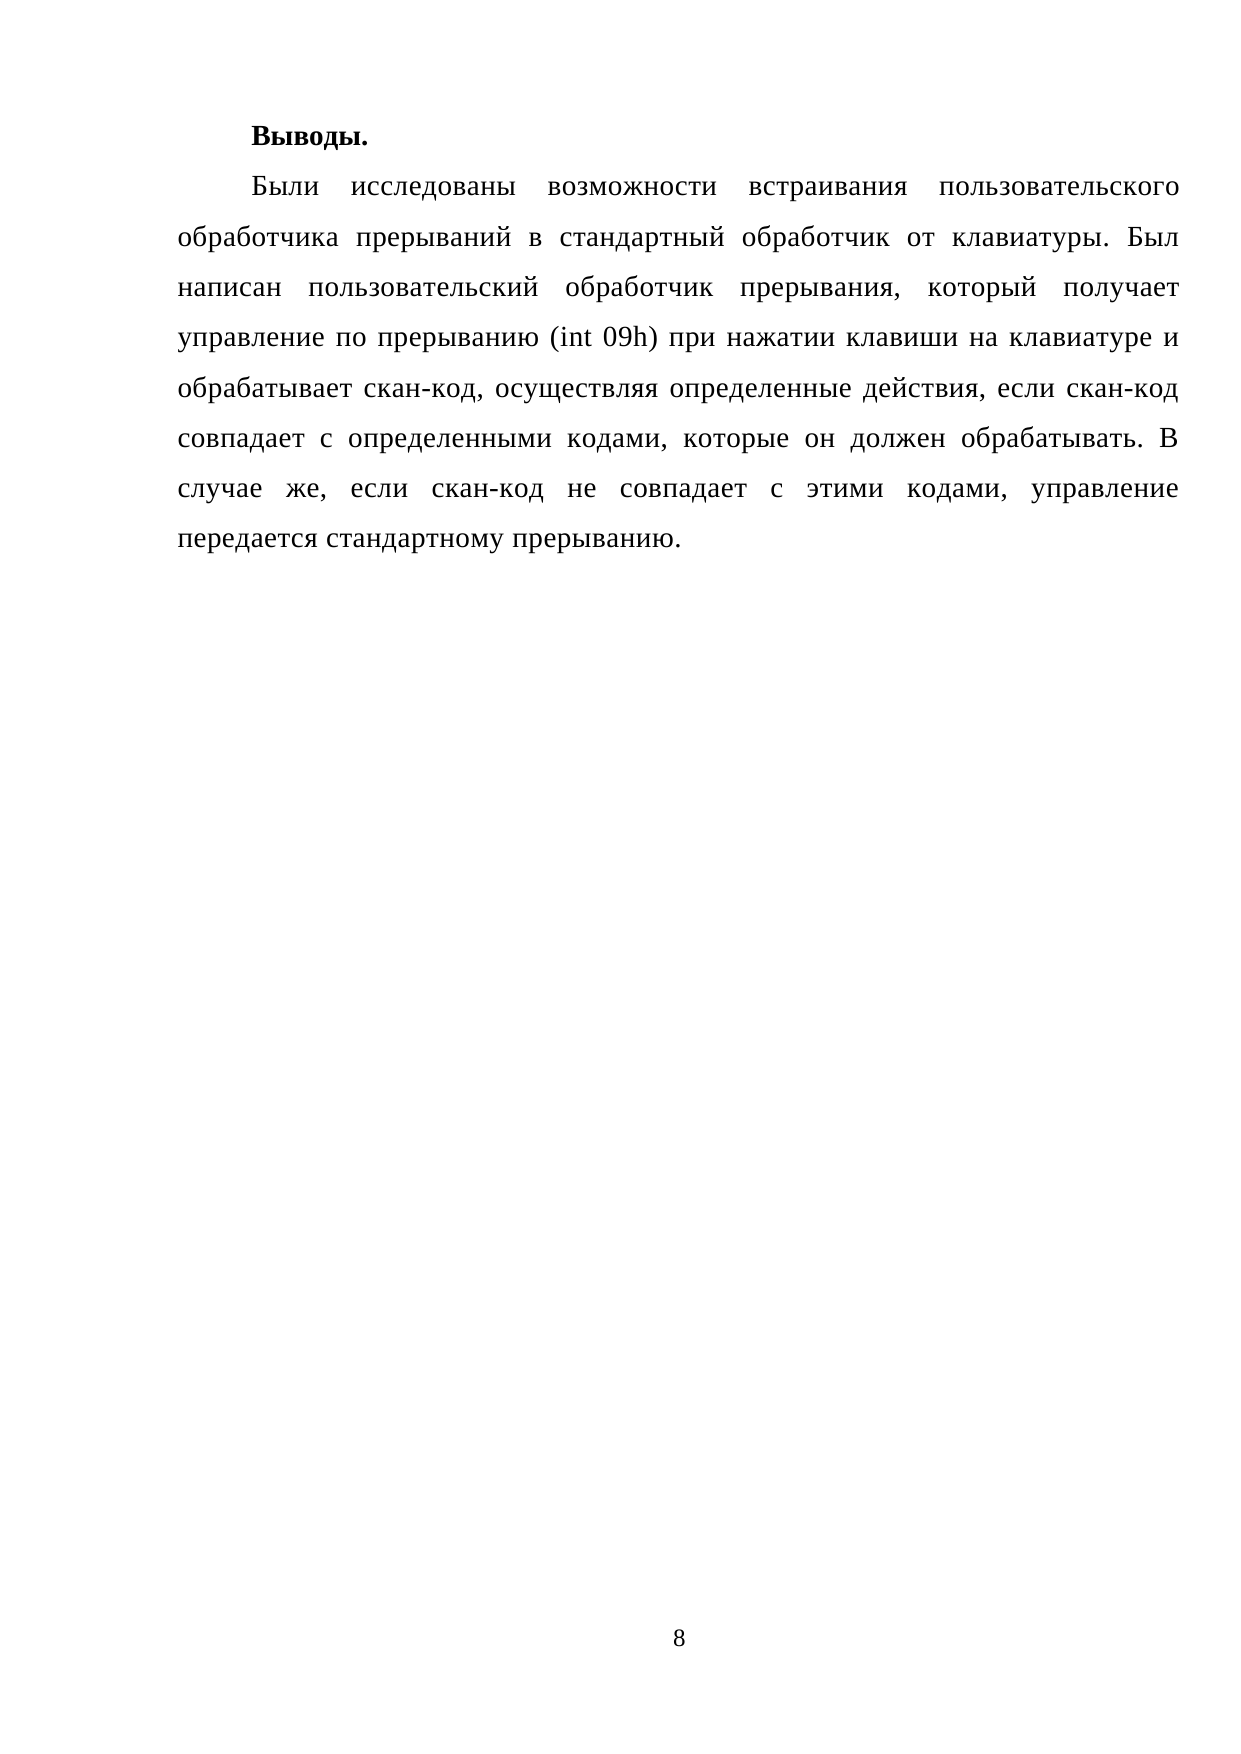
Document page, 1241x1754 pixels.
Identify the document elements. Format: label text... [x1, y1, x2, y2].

text Были исследованы возможности встраивания пользовательского обработчика прерываний в стандартный обработчик от клавиатуры. Был написан пользовательский обработчик прерывания, который получает управление по прерыванию (int 09h) при нажатии клавиши на клавиатуре и обрабатывает скан-код, осуществляя определенные действия, если скан-код совпадает с определенными кодами, которые он должен обрабатывать. В случае же, если скан-код не совпадает с этими кодами, управление передается стандартному прерыванию. [177, 168, 1181, 554]
text Выводы. [177, 118, 1181, 152]
